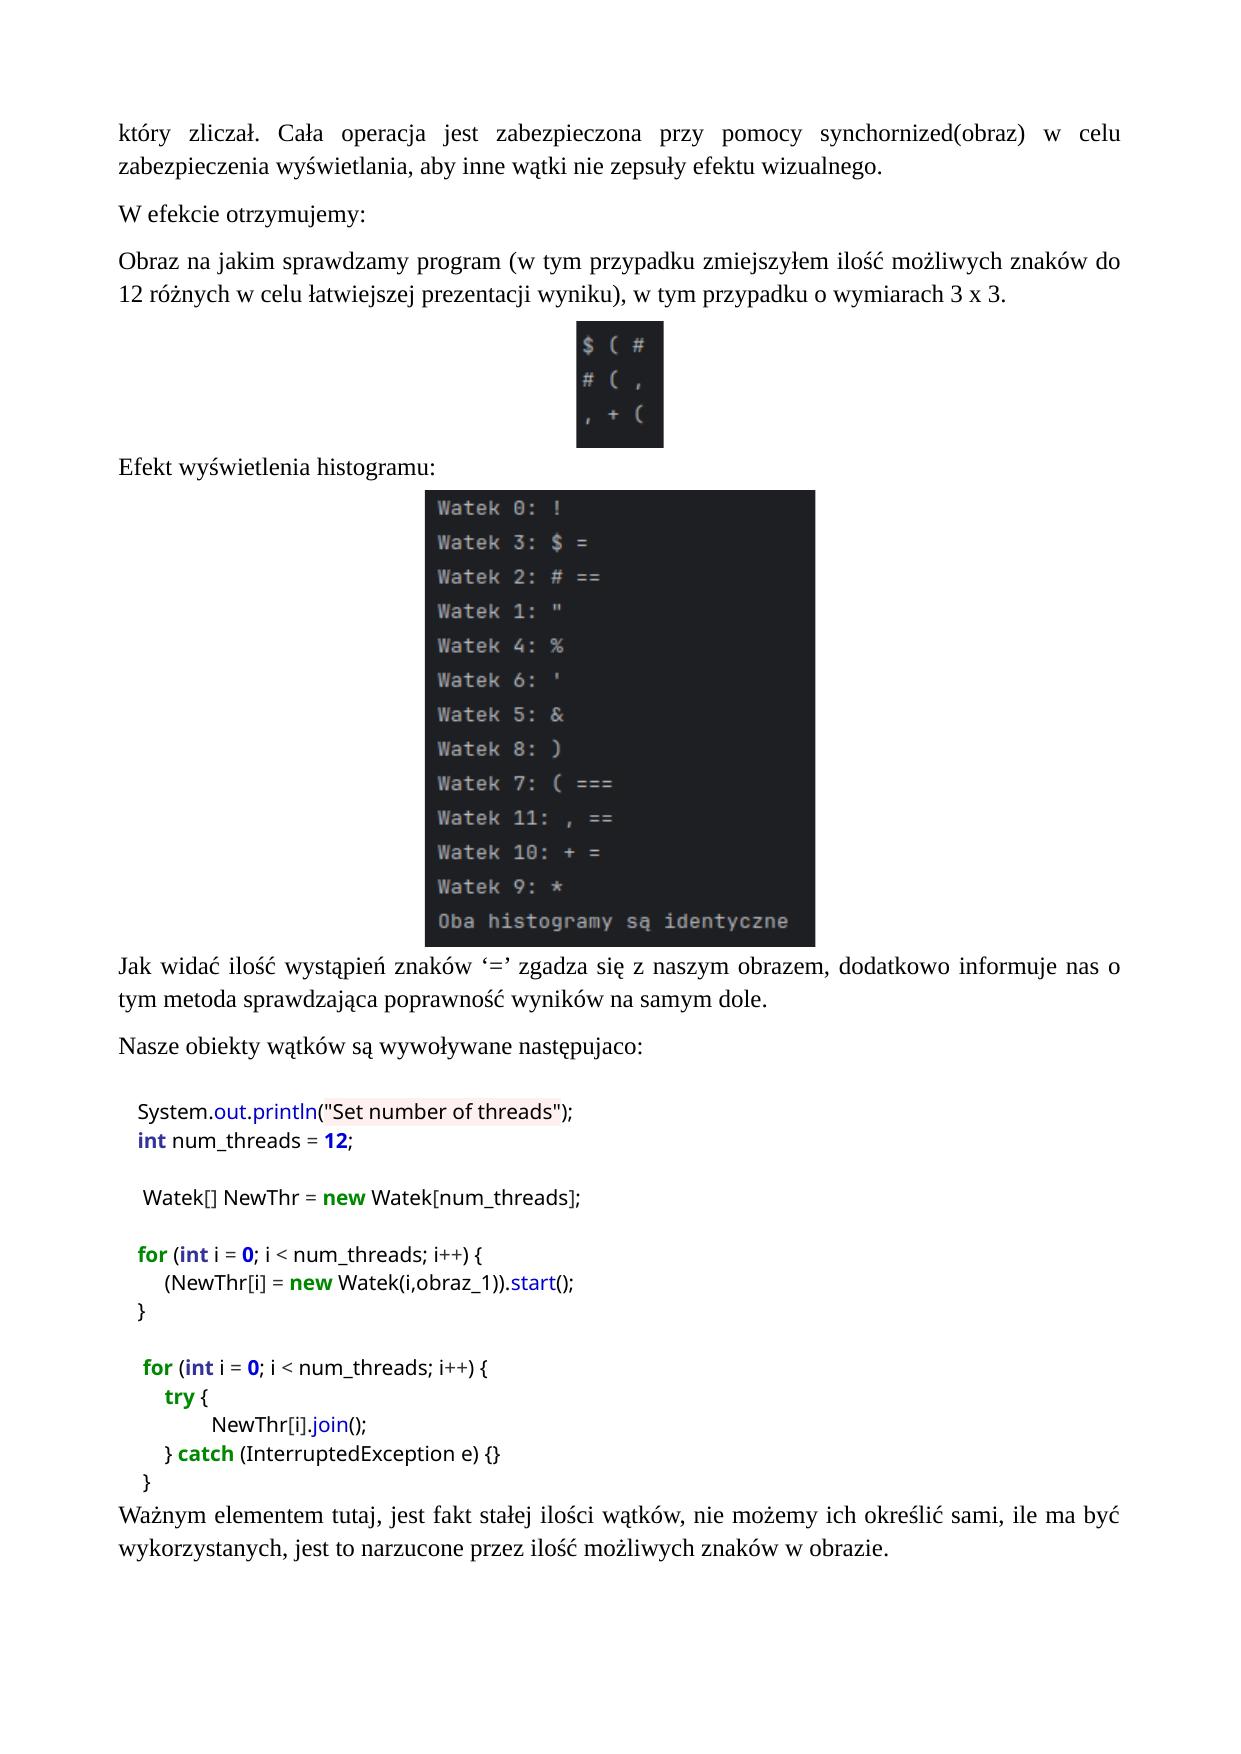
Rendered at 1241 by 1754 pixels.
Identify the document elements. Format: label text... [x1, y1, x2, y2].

text W efekcie otrzymujemy: [118, 199, 1122, 227]
text Ważnym elementem tutaj, jest fakt stałej ilości wątków, nie możemy ich określić sami, ile ma być wykorzystanych, jest to narzucone przez ilość możliwych znaków w obrazie. [118, 1079, 1122, 1562]
picture [576, 321, 664, 448]
text Obraz na jakim sprawdzamy program (w tym przypadku zmiejszyłem ilość możliwych znaków do 12 różnych w celu łatwiejszej prezentacji wyniku), w tym przypadku o wymiarach 3 x 3. [118, 246, 1122, 308]
text Jak widać ilość wystąpień znaków ‘=’ zgadza się z naszym obrazem, dodatkowo informuje nas o tym metoda sprawdzająca poprawność wyników na samym dole. [118, 500, 1122, 1012]
text Nasze obiekty wątków są wywoływane następujaco: [118, 1031, 1122, 1060]
picture [424, 490, 816, 947]
text Efekt wyświetlenia histogramu: [118, 327, 1122, 481]
text który zliczał. Cała operacja jest zabezpieczona przy pomocy synchornized(obraz) w celu zabezpieczenia wyświetlania, aby inne wątki nie zepsuły efektu wizualnego. [118, 118, 1122, 180]
